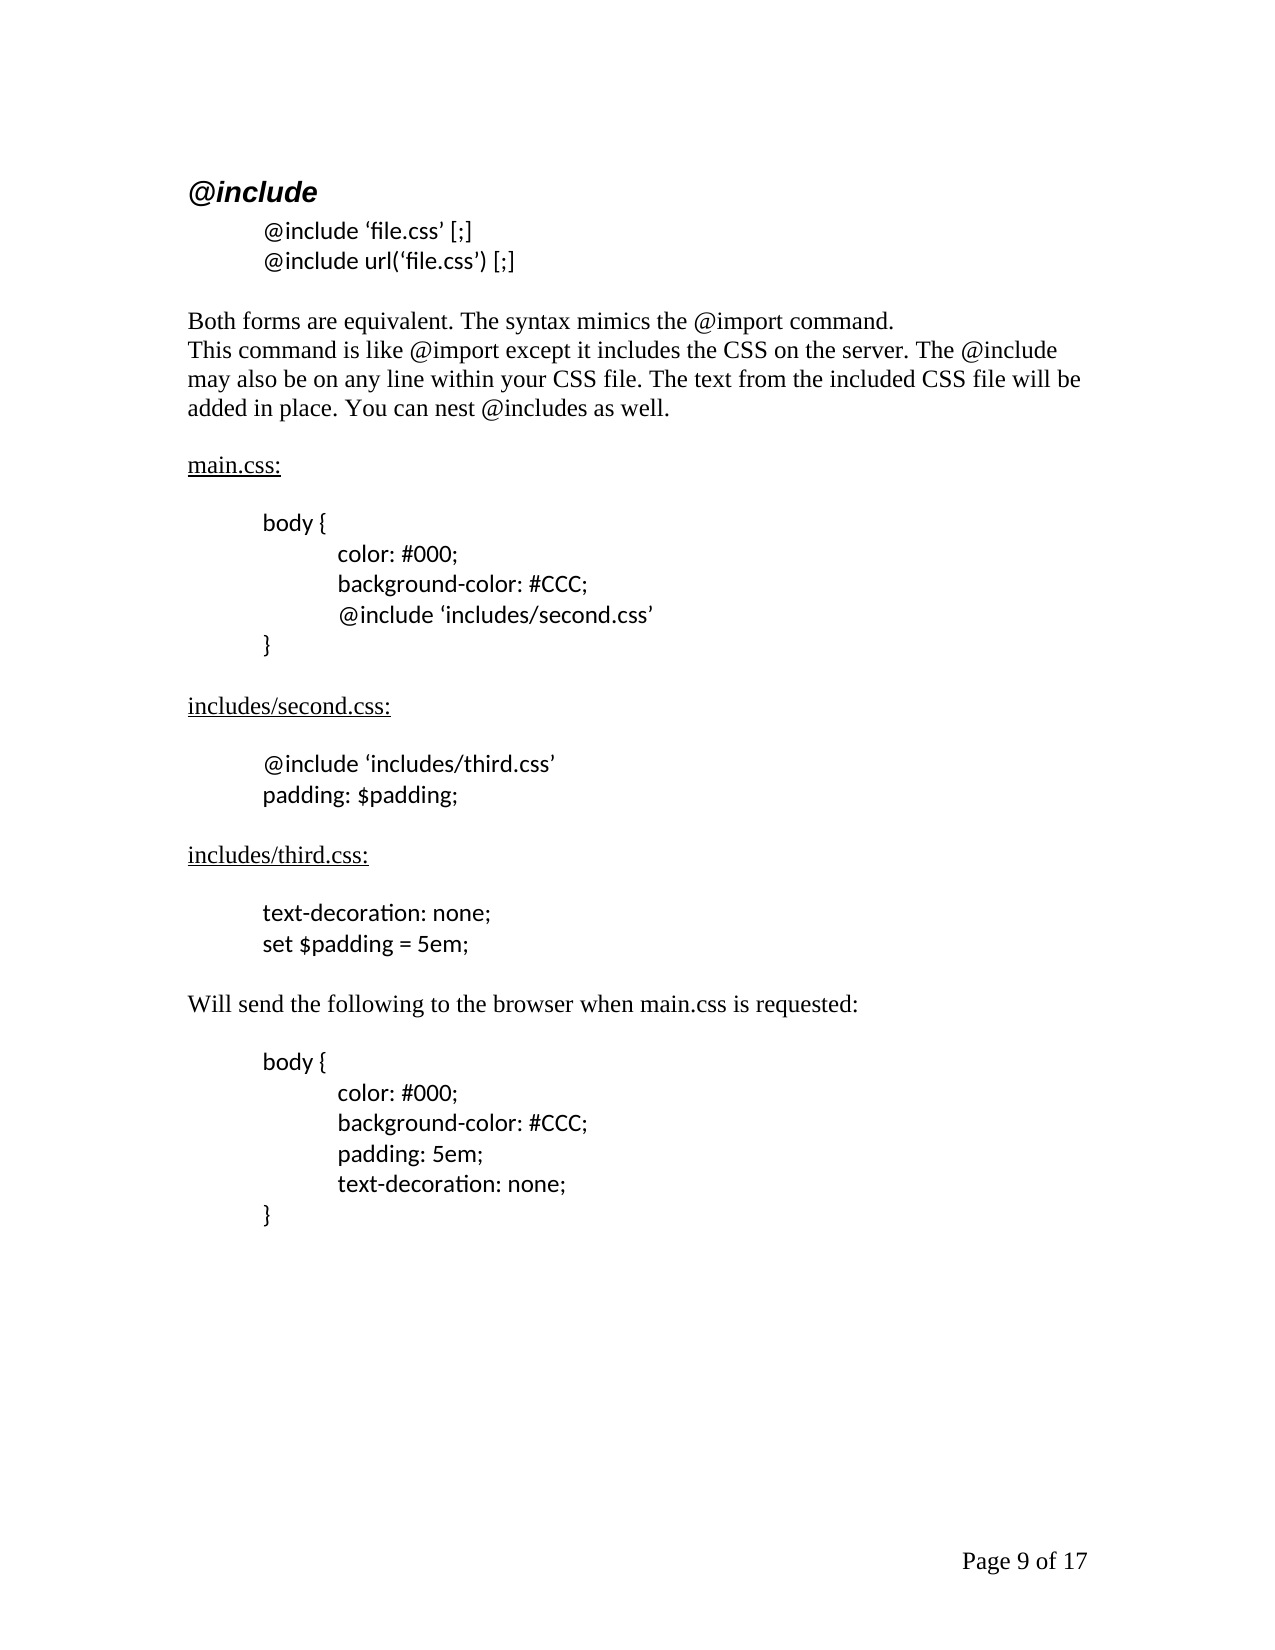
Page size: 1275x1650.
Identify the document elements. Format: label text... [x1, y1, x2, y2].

text @include ‘includes/third.css’ [262, 748, 1087, 779]
text text-decoration: none; [262, 1168, 1087, 1199]
text padding: 5em; [262, 1138, 1087, 1168]
text includes/third.css: [187, 840, 1087, 868]
text main.css: [187, 450, 1087, 479]
text } [262, 630, 1087, 660]
text @include ‘file.css’ [;] [187, 215, 1087, 245]
text color: #000; [262, 538, 1087, 569]
text background-color: #CCC; [262, 1107, 1087, 1138]
text background-color: #CCC; [262, 569, 1087, 599]
text padding: $padding; [262, 779, 1087, 809]
subtitle @include [187, 175, 1087, 208]
text body { [262, 1046, 1087, 1077]
text set $padding = 5em; [262, 928, 1087, 958]
text includes/second.css: [187, 691, 1087, 719]
text body { [262, 508, 1087, 538]
text Will send the following to the browser when main.css is requested: [187, 989, 1087, 1018]
text color: #000; [262, 1077, 1087, 1107]
text This command is like @import except it includes the CSS on the server. The @include may also be on any line within your CSS file. The text from the included CSS file will be added in place. You can nest @includes as well. [187, 335, 1087, 421]
text text-decoration: none; [262, 897, 1087, 928]
text } [262, 1199, 1087, 1229]
text @include url(‘file.css’) [;] [187, 245, 1087, 276]
text Both forms are equivalent. The syntax mimics the @import command. [187, 306, 1087, 335]
text @include ‘includes/second.css’ [262, 599, 1087, 630]
